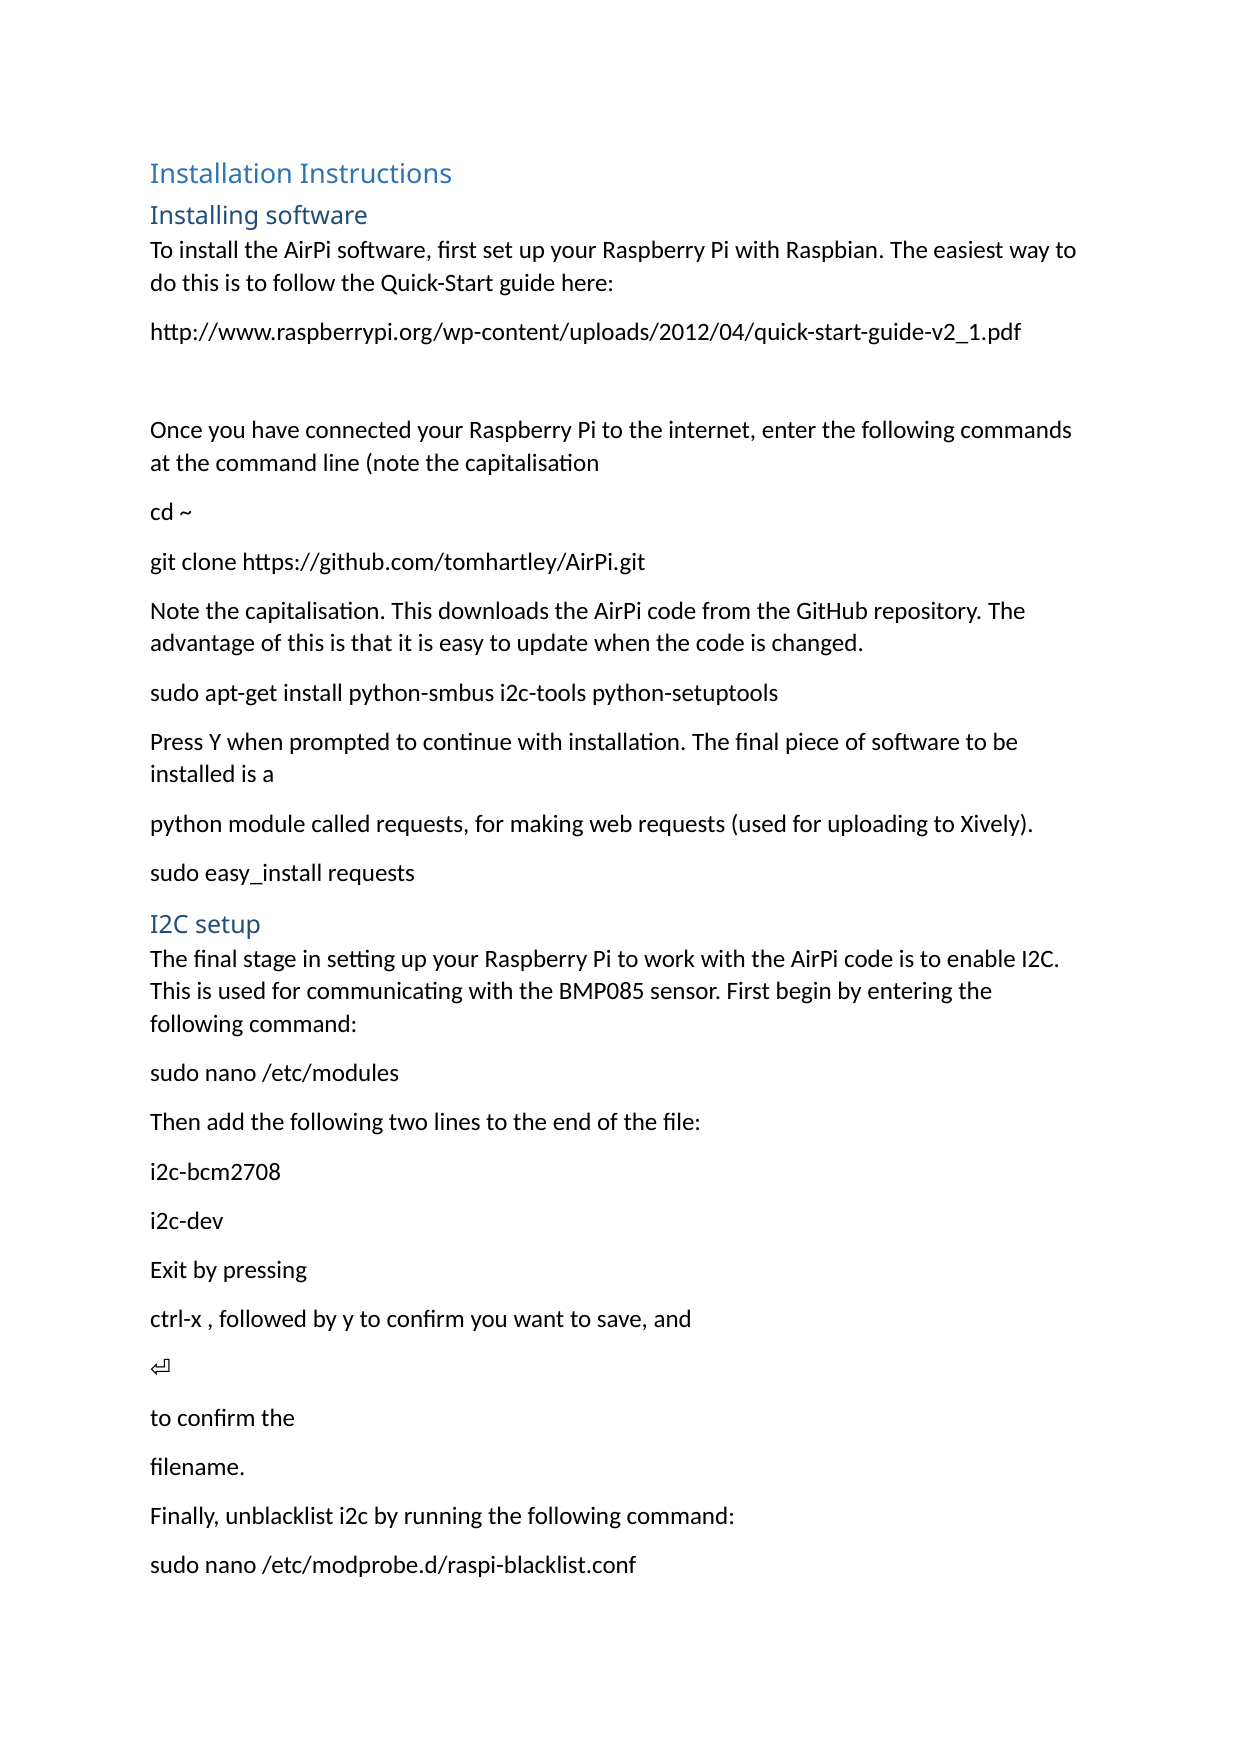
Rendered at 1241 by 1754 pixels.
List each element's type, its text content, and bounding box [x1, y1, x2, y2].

text sudo easy_install requests [150, 857, 1090, 888]
subtitle Installation Instructions [150, 154, 1090, 191]
text ⏎ [150, 1353, 1090, 1383]
text cd ~ [150, 496, 1090, 527]
text sudo apt-get install python-smbus i2c-tools python-setuptools [150, 677, 1090, 707]
text Once you have connected your Raspberry Pi to the internet, enter the following commands at the command line (note the capitalisation [150, 414, 1090, 478]
text i2c-bcm2708 [150, 1156, 1090, 1186]
text The final stage in setting up your Raspberry Pi to work with the AirPi code is to enable I2C. This is used for communicating with the BMP085 sensor. First begin by entering the following command: [150, 943, 1090, 1038]
text filename. [150, 1451, 1090, 1481]
text ctrl-x , followed by y to confirm you want to save, and [150, 1304, 1090, 1334]
subtitle I2C setup [150, 906, 1090, 941]
text Exit by pressing [150, 1254, 1090, 1285]
text git clone https://github.com/tomhartley/AirPi.git [150, 546, 1090, 576]
text i2c-dev [150, 1205, 1090, 1236]
text sudo nano /etc/modules [150, 1057, 1090, 1088]
text to confirm the [150, 1402, 1090, 1432]
text Note the capitalisation. This downloads the AirPi code from the GitHub repository. The advantage of this is that it is easy to update when the code is changed. [150, 595, 1090, 658]
subtitle Installing software [150, 198, 1090, 232]
text Then add the following two lines to the end of the file: [150, 1107, 1090, 1137]
text sudo nano /etc/modprobe.d/raspi-blacklist.conf [150, 1549, 1090, 1580]
text http://www.raspberrypi.org/wp-content/uploads/2012/04/quick-start-guide-v2_1.pdf [150, 316, 1090, 346]
text python module called requests, for making web requests (used for uploading to Xively). [150, 808, 1090, 838]
text Finally, unblacklist i2c by running the following command: [150, 1500, 1090, 1531]
text Press Y when prompted to continue with installation. The final piece of software to be installed is a [150, 726, 1090, 789]
text To install the AirPi software, first set up your Raspberry Pi with Raspbian. The easiest way to do this is to follow the Quick-Start guide here: [150, 234, 1090, 297]
